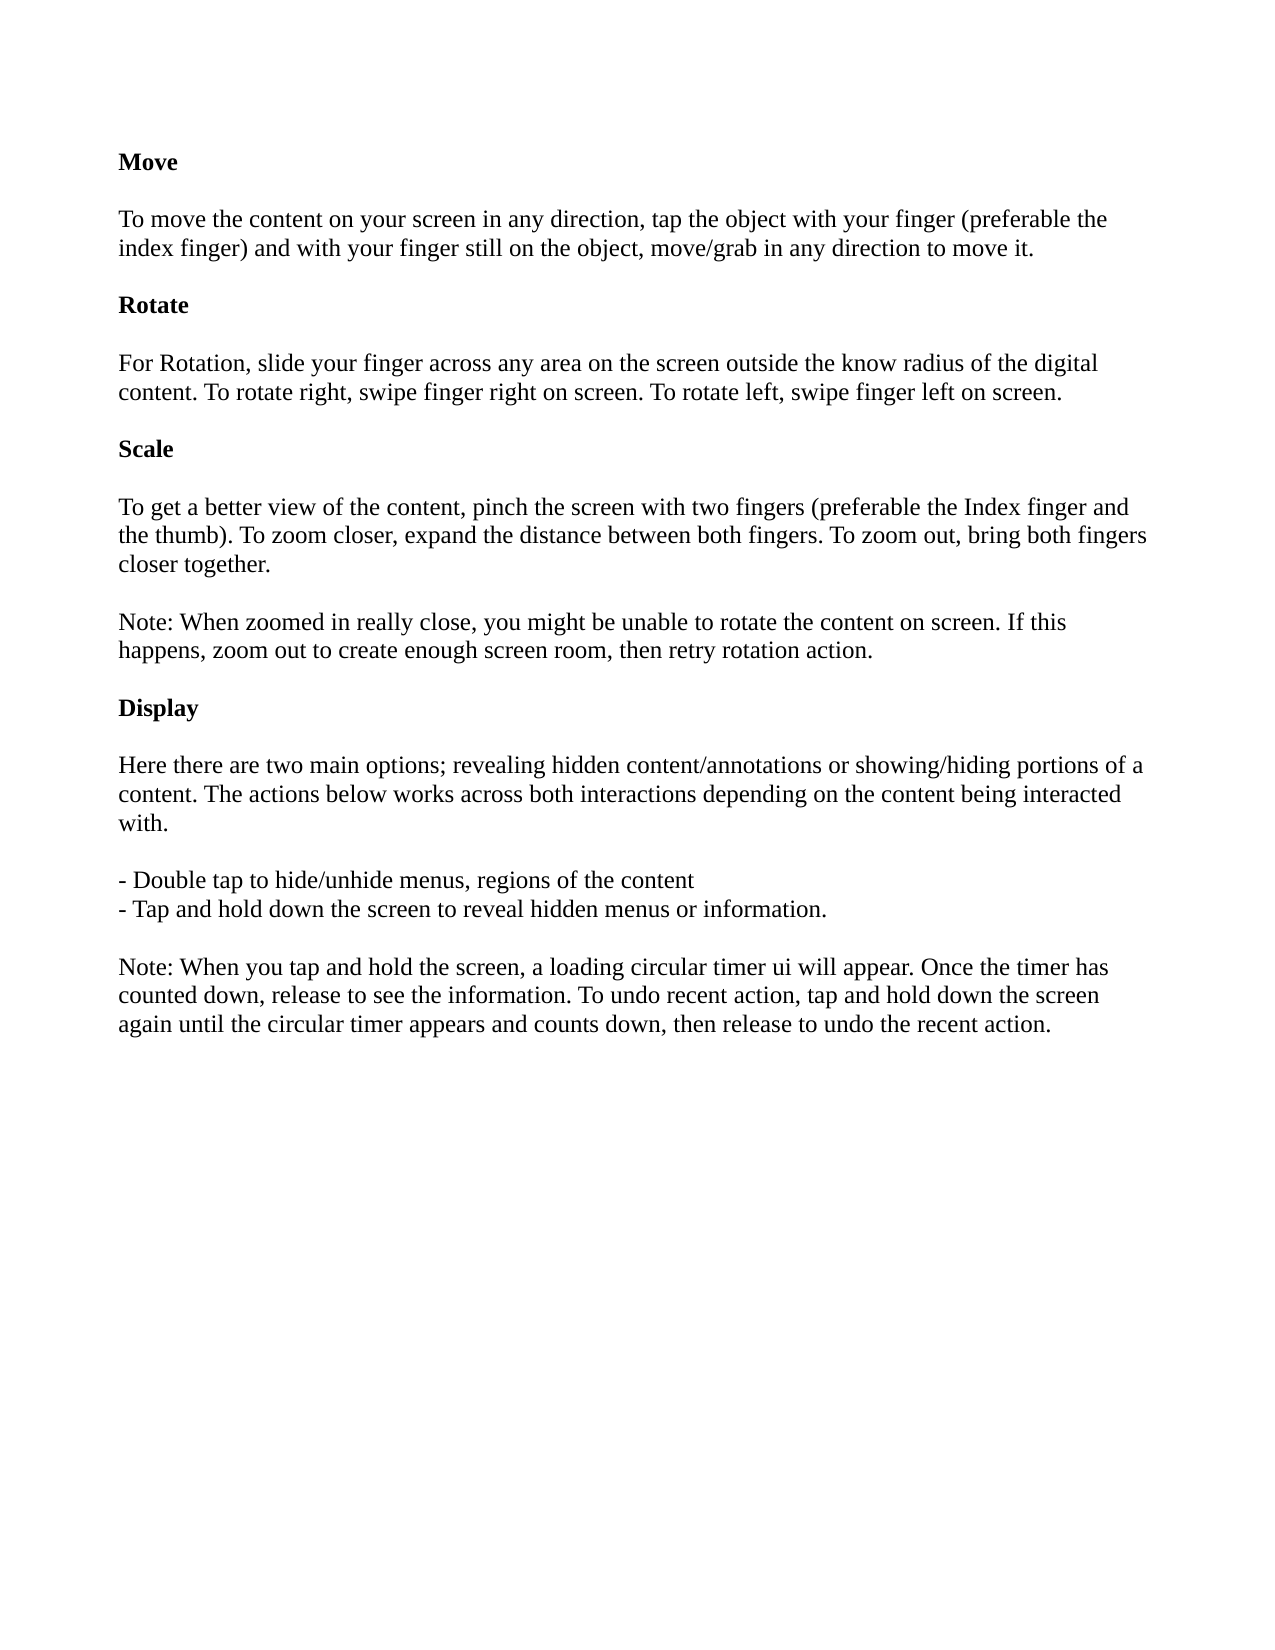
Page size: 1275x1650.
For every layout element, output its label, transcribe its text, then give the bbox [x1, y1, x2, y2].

text Note: When you tap and hold the screen, a loading circular timer ui will appear. Once the timer has counted down, release to see the information. To undo recent action, tap and hold down the screen again until the circular timer appears and counts down, then release to undo the recent action. [118, 952, 1157, 1038]
text - Double tap to hide/unhide menus, regions of the content [118, 866, 1157, 894]
text Scale [118, 434, 1157, 463]
text - Tap and hold down the screen to reveal hidden menus or information. [118, 894, 1157, 923]
text Move [118, 147, 1157, 176]
text Display [118, 693, 1157, 722]
text To get a better view of the content, pinch the screen with two fingers (preferable the Index finger and the thumb). To zoom closer, expand the distance between both fingers. To zoom out, bring both fingers closer together. [118, 492, 1157, 578]
text Here there are two main options; revealing hidden content/annotations or showing/hiding portions of a content. The actions below works across both interactions depending on the content being interacted with. [118, 751, 1157, 837]
text Rotate [118, 291, 1157, 319]
text To move the content on your screen in any direction, tap the object with your finger (preferable the index finger) and with your finger still on the object, move/grab in any direction to move it. [118, 204, 1157, 262]
text Note: When zoomed in really close, you might be unable to rotate the content on screen. If this happens, zoom out to create enough screen room, then retry rotation action. [118, 607, 1157, 664]
text For Rotation, slide your finger across any area on the screen outside the know radius of the digital content. To rotate right, swipe finger right on screen. To rotate left, swipe finger left on screen. [118, 348, 1157, 406]
